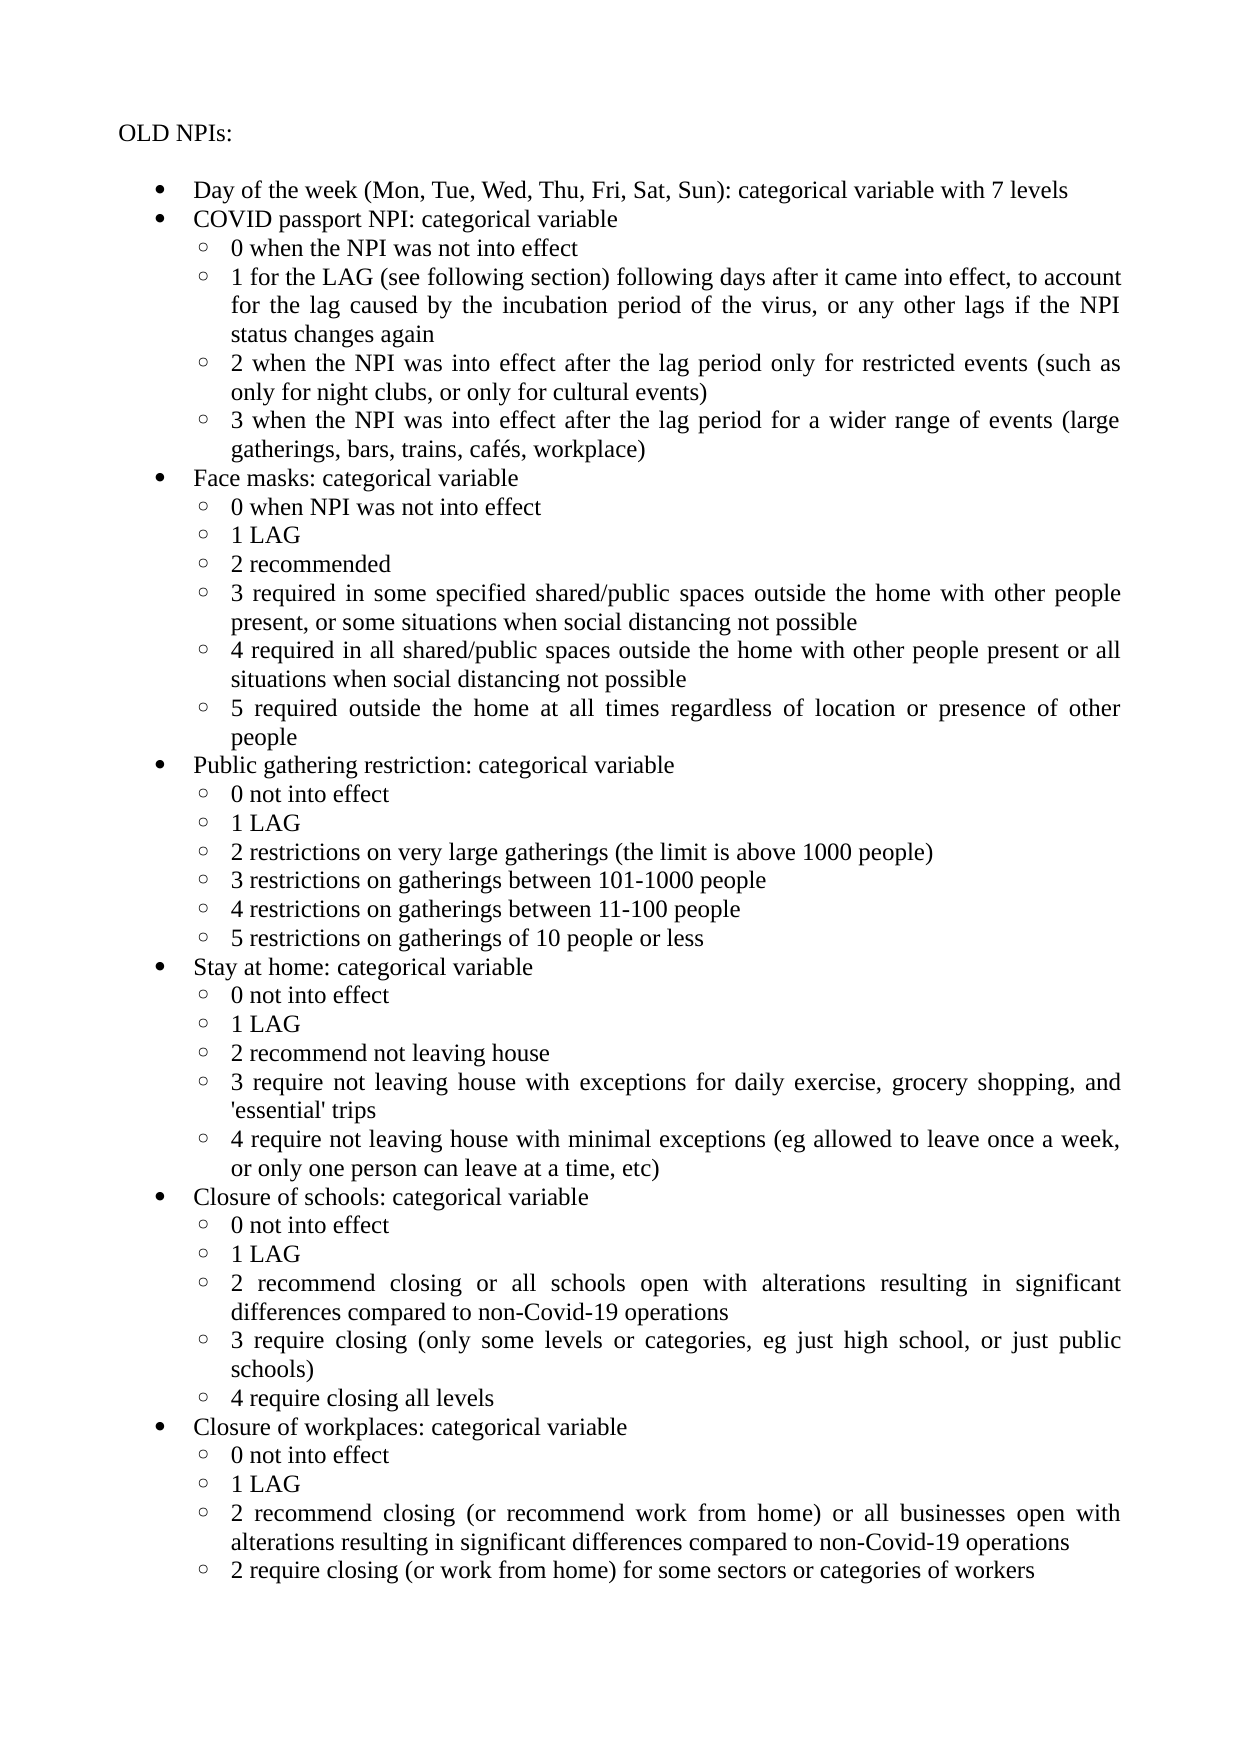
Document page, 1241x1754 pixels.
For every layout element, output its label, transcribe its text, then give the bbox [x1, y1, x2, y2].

list 2 restrictions on very large gatherings (the limit is above 1000 people) [193, 837, 1122, 866]
list 4 required in all shared/public spaces outside the home with other people present or all situations when social distancing not possible [193, 636, 1122, 693]
list 0 not into effect [193, 1441, 1122, 1469]
list 5 required outside the home at all times regardless of location or presence of other people [193, 693, 1122, 751]
list Closure of schools: categorical variable [156, 1182, 1122, 1211]
list 4 require closing all levels [193, 1383, 1122, 1412]
list 0 not into effect [193, 1211, 1122, 1239]
list Day of the week (Mon, Tue, Wed, Thu, Fri, Sat, Sun): categorical variable with 7 levels [156, 176, 1122, 204]
list Stay at home: categorical variable [156, 952, 1122, 981]
list 2 recommend closing (or recommend work from home) or all businesses open with alterations resulting in significant differences compared to non-Covid-19 operations [193, 1498, 1122, 1556]
list 3 when the NPI was into effect after the lag period for a wider range of events (large gatherings, bars, trains, cafés, workplace) [193, 406, 1122, 463]
list 0 when the NPI was not into effect [193, 233, 1122, 262]
list 3 require closing (only some levels or categories, eg just high school, or just public schools) [193, 1326, 1122, 1383]
list 1 for the LAG (see following section) following days after it came into effect, to account for the lag caused by the incubation period of the virus, or any other lags if the NPI status changes again [193, 262, 1122, 348]
list 3 require not leaving house with exceptions for daily exercise, grocery shopping, and 'essential' trips [193, 1067, 1122, 1124]
list 0 not into effect [193, 779, 1122, 808]
list 5 restrictions on gatherings of 10 people or less [193, 923, 1122, 952]
list 4 require not leaving house with minimal exceptions (eg allowed to leave once a week, or only one person can leave at a time, etc) [193, 1124, 1122, 1182]
list Face masks: categorical variable [156, 463, 1122, 492]
list 2 require closing (or work from home) for some sectors or categories of workers [193, 1556, 1122, 1584]
list 1 LAG [193, 1009, 1122, 1038]
list 2 recommended [193, 549, 1122, 578]
list 1 LAG [193, 1239, 1122, 1268]
list 0 when NPI was not into effect [193, 492, 1122, 521]
list 3 required in some specified shared/public spaces outside the home with other people present, or some situations when social distancing not possible [193, 578, 1122, 636]
list 1 LAG [193, 808, 1122, 837]
list 2 recommend closing or all schools open with alterations resulting in significant differences compared to non-Covid-19 operations [193, 1268, 1122, 1326]
text OLD NPIs: [118, 118, 1122, 147]
list Closure of workplaces: categorical variable [156, 1412, 1122, 1441]
list 2 recommend not leaving house [193, 1038, 1122, 1067]
list 4 restrictions on gatherings between 11-100 people [193, 894, 1122, 923]
list 0 not into effect [193, 981, 1122, 1009]
list Public gathering restriction: categorical variable [156, 751, 1122, 779]
list 3 restrictions on gatherings between 101-1000 people [193, 866, 1122, 894]
list 1 LAG [193, 521, 1122, 549]
list COVID passport NPI: categorical variable [156, 204, 1122, 233]
list 1 LAG [193, 1469, 1122, 1498]
list 2 when the NPI was into effect after the lag period only for restricted events (such as only for night clubs, or only for cultural events) [193, 348, 1122, 406]
